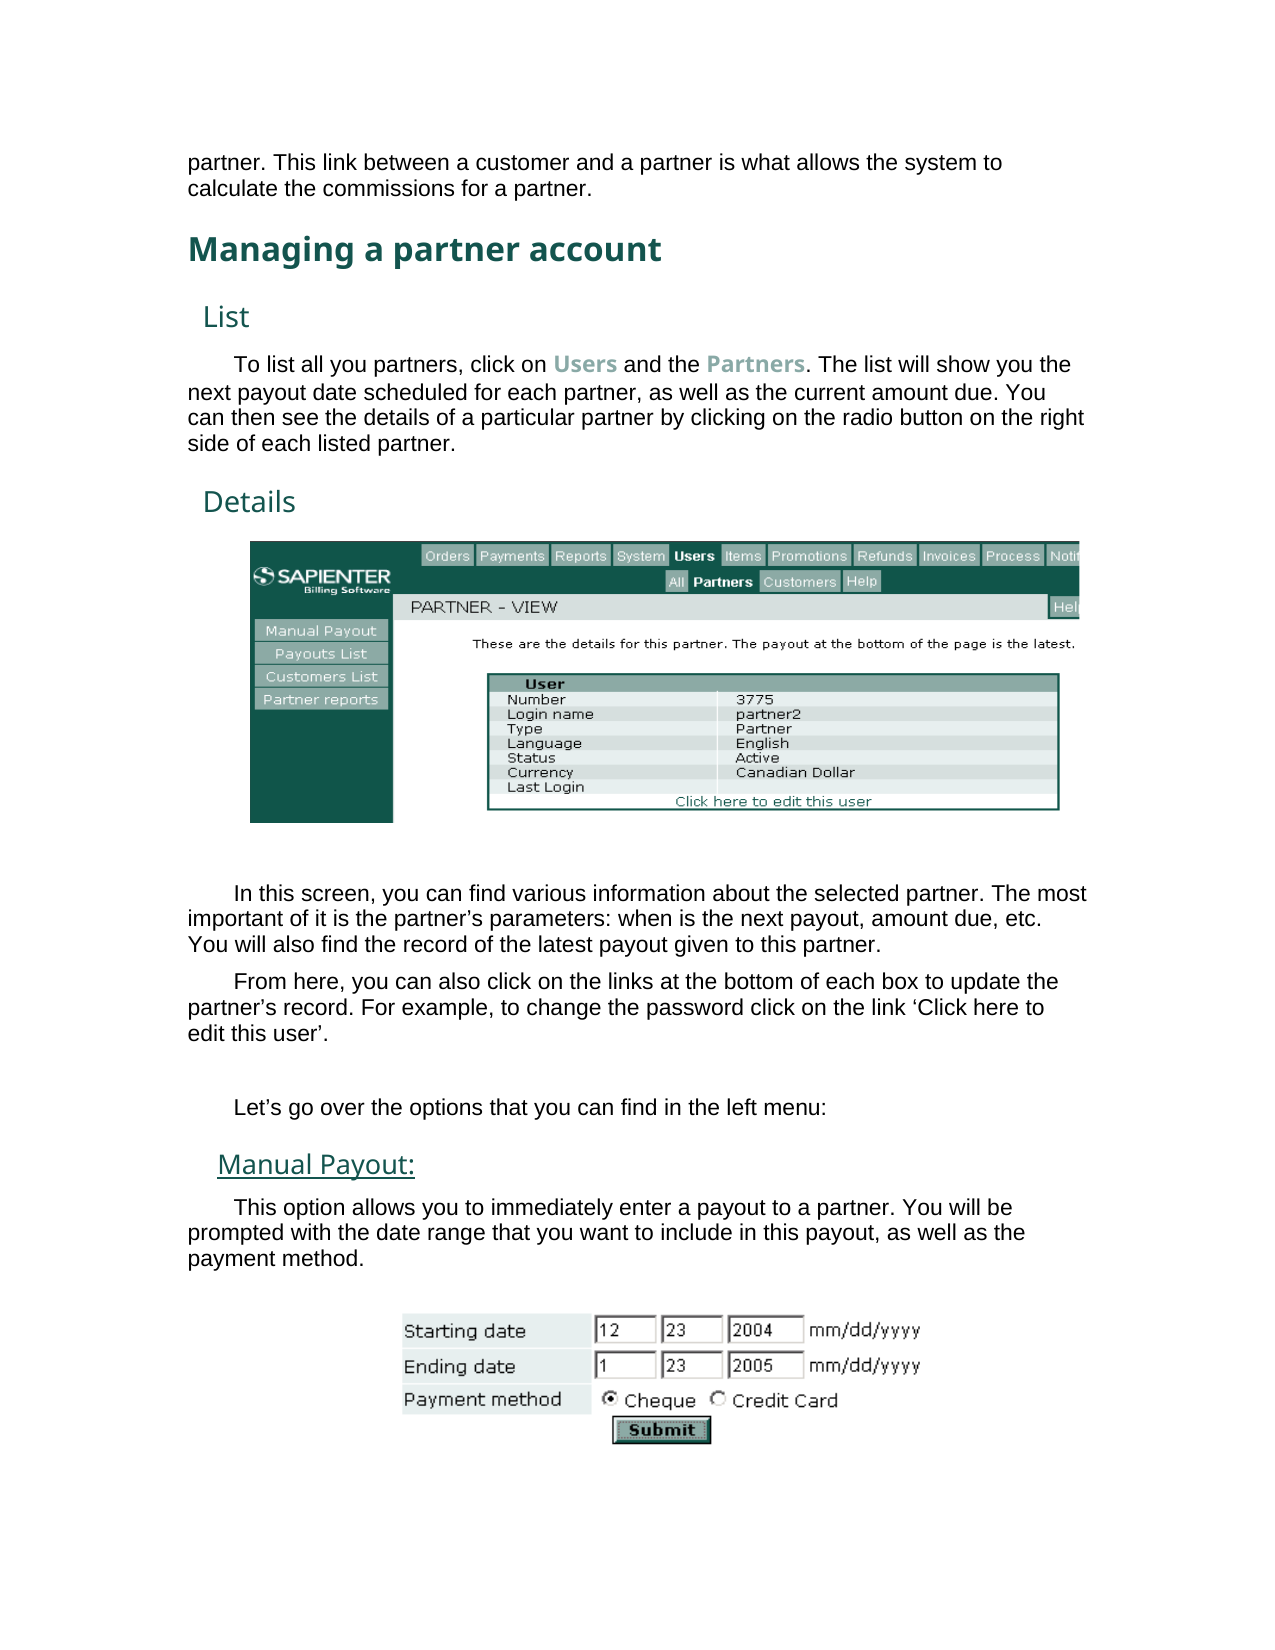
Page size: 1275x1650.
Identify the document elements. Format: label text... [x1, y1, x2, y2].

text In this screen, you can find various information about the selected partner. The most important of it is the partner’s parameters: when is the next payout, amount due, etc. You will also find the record of the latest payout given to this partner. [187, 880, 1087, 957]
text Let’s go over the options that you can find in the left menu: [187, 1095, 1087, 1121]
text This option allows you to immediately enter a payout to a partner. You will be prompted with the date range that you want to include in this payout, as well as the payment method. [187, 1194, 1087, 1271]
text partner. This link between a customer and a partner is what allows the system to calculate the commissions for a partner. [187, 150, 1087, 201]
subtitle Manual Payout: [217, 1146, 1087, 1183]
text To list all you partners, click on Users and the Partners. The list will show you the next payout date scheduled for each partner, as well as the current amount due. You can then see the details of a particular partner by clicking on the radio button on the right side of each listed partner. [187, 348, 1087, 456]
subtitle List [202, 297, 1087, 336]
text From here, you can also click on the links at the bottom of each box to update the partner’s record. For example, to change the password click on the link ‘Click here to edit this user’. [187, 969, 1087, 1046]
subtitle Managing a partner account [187, 226, 1087, 272]
subtitle Details [202, 481, 1087, 521]
picture [250, 541, 1080, 823]
picture [370, 1292, 951, 1460]
